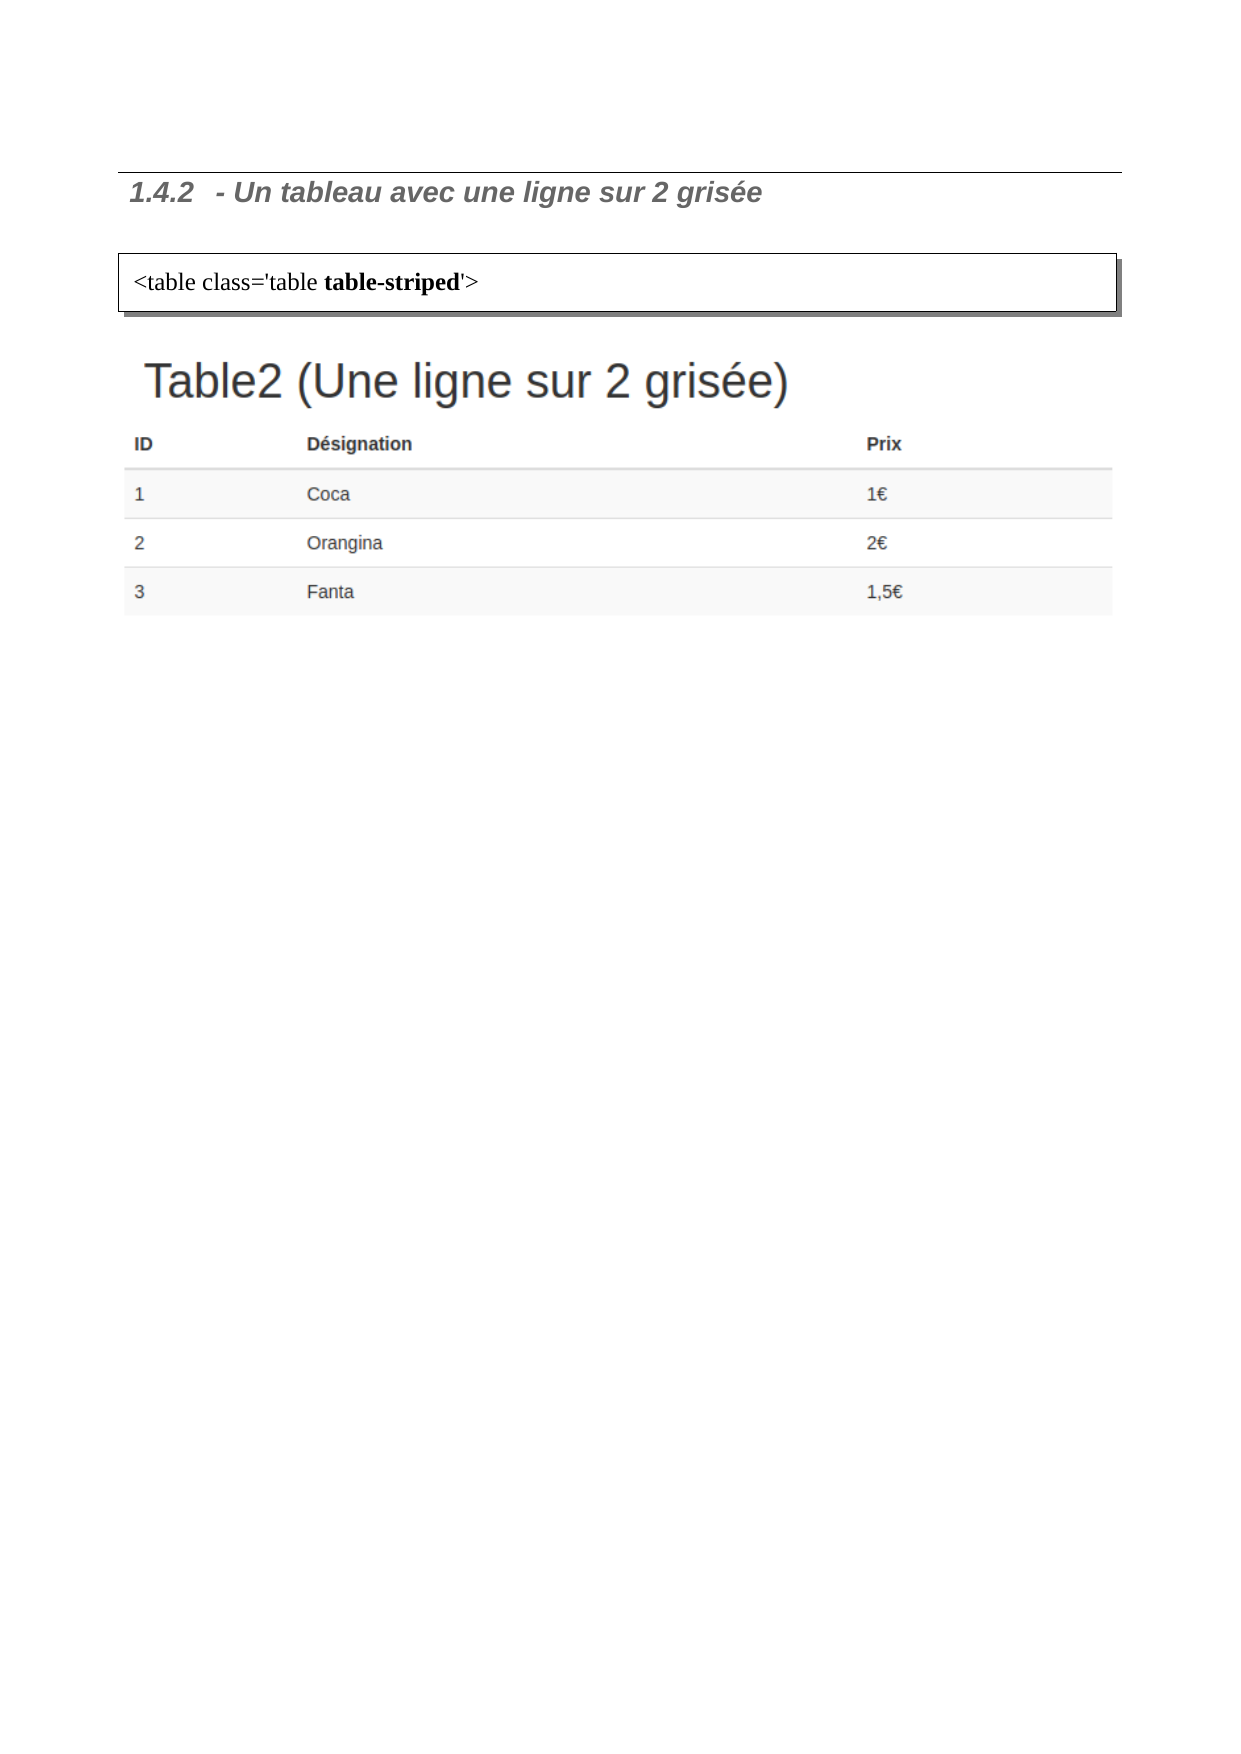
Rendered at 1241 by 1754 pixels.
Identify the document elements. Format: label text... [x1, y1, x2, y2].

text <table class='table table-striped'> [119, 254, 1116, 311]
picture [118, 345, 1123, 630]
subtitle - Un tableau avec une ligne sur 2 grisée [118, 173, 1122, 211]
